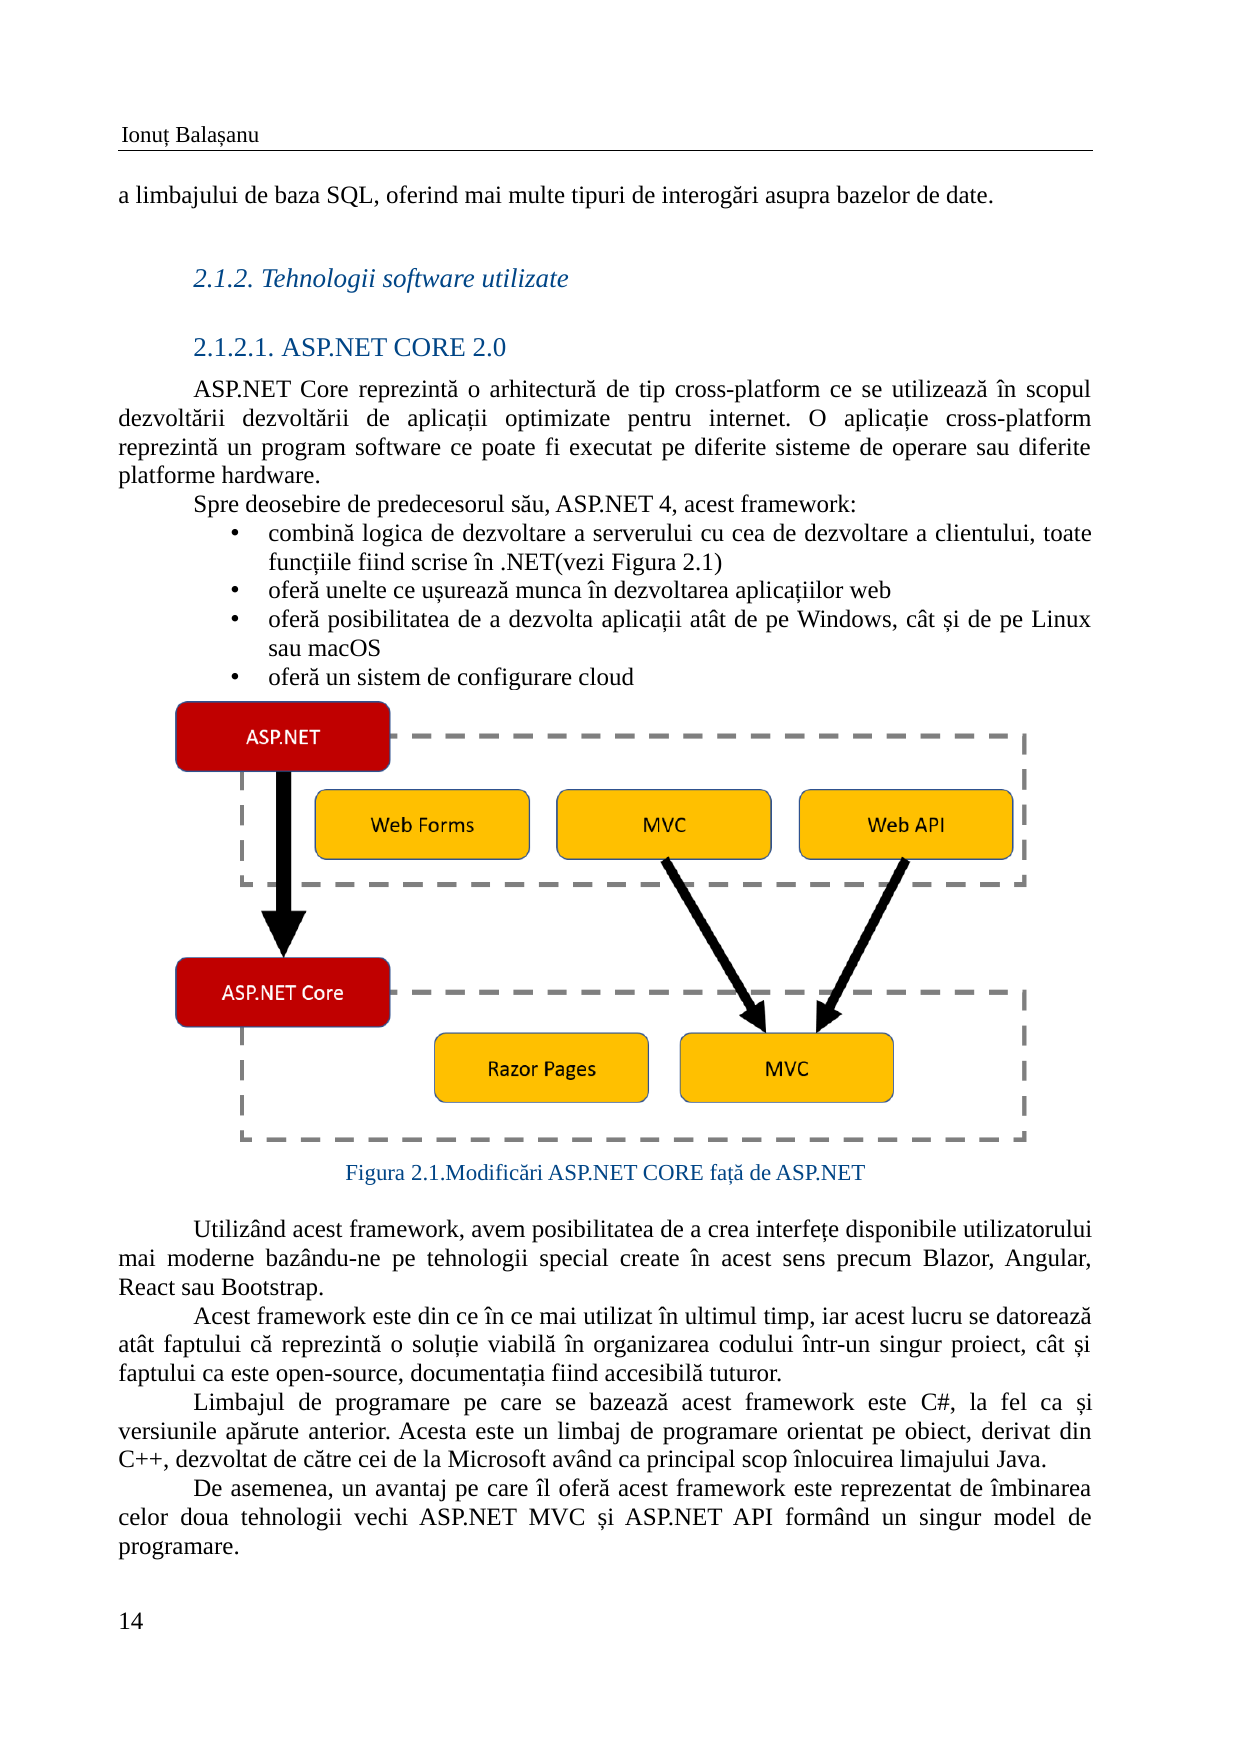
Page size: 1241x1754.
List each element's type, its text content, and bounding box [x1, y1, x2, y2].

text De asemenea, un avantaj pe care îl oferă acest framework este reprezentat de îmbinarea celor doua tehnologii vechi ASP.NET MVC și ASP.NET API formând un singur model de programare. [118, 1473, 1093, 1559]
list oferă unelte ce ușurează munca în dezvoltarea aplicațiilor web [231, 576, 1093, 604]
text ASP.NET Core reprezintă o arhitectură de tip cross-platform ce se utilizează în scopul dezvoltării dezvoltării de aplicații optimizate pentru internet. O aplicație cross-platform reprezintă un program software ce poate fi executat pe diferite sisteme de operare sau diferite platforme hardware. [118, 374, 1093, 489]
text Utilizând acest framework, avem posibilitatea de a crea interfețe disponibile utilizatorului mai moderne bazându-ne pe tehnologii special create în acest sens precum Blazor, Angular, React sau Bootstrap. [118, 1214, 1093, 1301]
list oferă posibilitatea de a dezvolta aplicații atât de pe Windows, cât și de pe Linux sau macOS [231, 604, 1093, 662]
list oferă un sistem de configurare cloud [231, 662, 1093, 691]
text a limbajului de baza SQL, oferind mai multe tipuri de interogări asupra bazelor de date. [118, 180, 1093, 209]
picture [174, 690, 1037, 1155]
list Figura 2.1.Modificări ASP.NET CORE față de ASP.NET [174, 1155, 1036, 1186]
text Limbajul de programare pe care se bazează acest framework este C#, la fel ca și versiunile apărute anterior. Acesta este un limbaj de programare orientat pe obiect, derivat din C++, dezvoltat de către cei de la Microsoft având ca principal scop înlocuirea limajului Java. [118, 1387, 1093, 1473]
text Spre deosebire de predecesorul său, ASP.NET 4, acest framework: [118, 489, 1093, 518]
subtitle Tehnologii software utilizate [193, 262, 1093, 294]
list combină logica de dezvoltare a serverului cu cea de dezvoltare a clientului, toate funcțiile fiind scrise în .NET(vezi Figura 2.1) [231, 518, 1093, 576]
text Acest framework este din ce în ce mai utilizat în ultimul timp, iar acest lucru se datorează atât faptului că reprezintă o soluție viabilă în organizarea codului într-un singur proiect, cât și faptului ca este open-source, documentația fiind accesibilă tuturor. [118, 1301, 1093, 1387]
subtitle ASP.NET CORE 2.0 [193, 331, 1093, 362]
